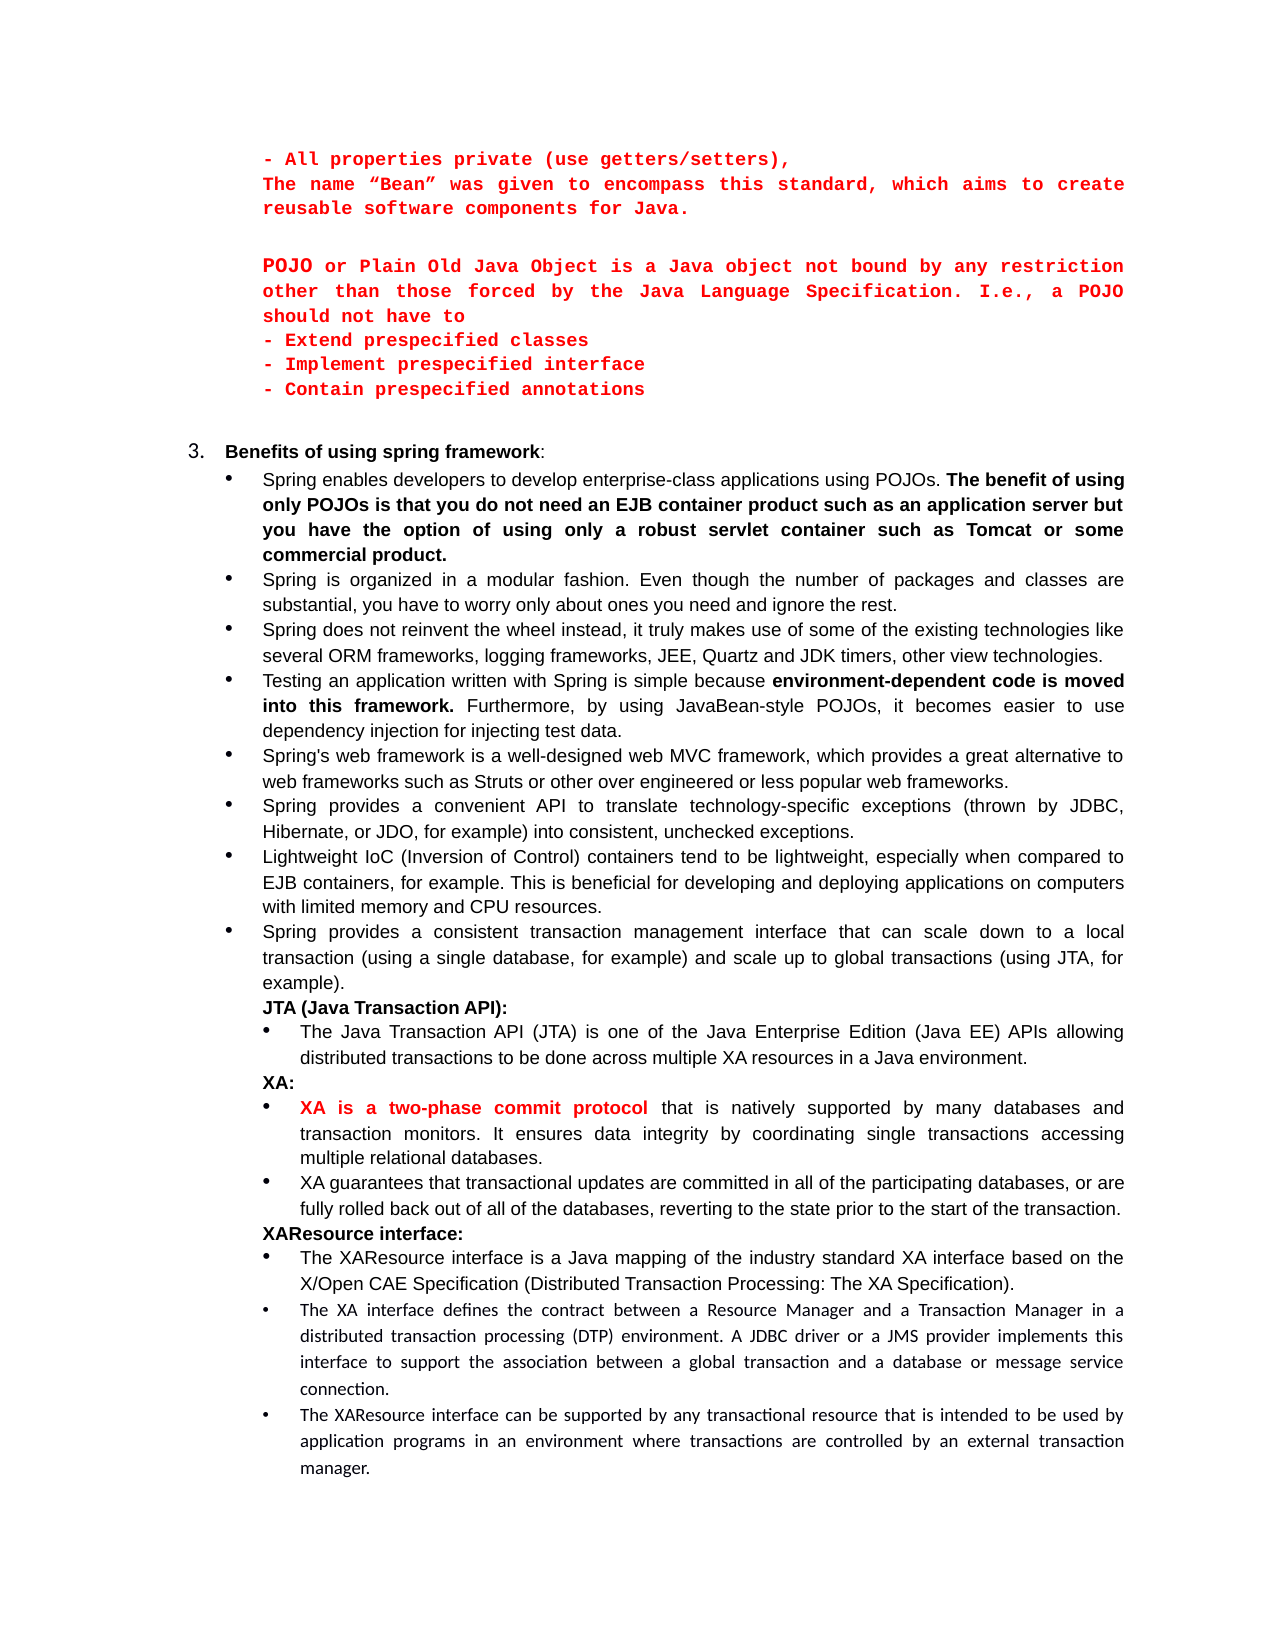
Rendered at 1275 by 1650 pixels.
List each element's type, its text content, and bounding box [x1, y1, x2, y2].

list - Contain prespecified annotations [225, 379, 1125, 401]
list POJO or Plain Old Java Object is a Java object not bound by any restriction other than those forced by the Java Language Specification. I.e., a POJO should not have to [225, 255, 1125, 328]
list Spring enables developers to develop enterprise-class applications using POJOs. The benefit of using only POJOs is that you do not need an EJB container product such as an application server but you have the option of using only a robust servlet container such as Tomcat or some commercial product. [225, 468, 1125, 565]
list Spring's web framework is a well-designed web MVC framework, which provides a great alternative to web frameworks such as Struts or other over engineered or less popular web frameworks. [225, 745, 1125, 792]
list Testing an application written with Spring is simple because environment-dependent code is moved into this framework. Furthermore, by using JavaBean-style POJOs, it becomes easier to use dependency injection for injecting test data. [225, 669, 1125, 742]
list Spring provides a consistent transaction management interface that can scale down to a local transaction (using a single database, for example) and scale up to global transactions (using JTA, for example). [225, 921, 1125, 993]
list Spring provides a convenient API to translate technology-specific exceptions (thrown by JDBC, Hibernate, or JDO, for example) into consistent, unchecked exceptions. [225, 795, 1125, 843]
list The XAResource interface can be supported by any transactional resource that is intended to be used by application programs in an environment where transactions are controlled by an external transaction manager. [262, 1403, 1125, 1479]
list The XAResource interface is a Java mapping of the industry standard XA interface based on the X/Open CAE Specification (Distributed Transaction Processing: The XA Specification). [262, 1247, 1125, 1294]
list Lightweight IoC (Inversion of Control) containers tend to be lightweight, especially when compared to EJB containers, for example. This is beneficial for developing and deploying applications on computers with limited memory and CPU resources. [225, 846, 1125, 918]
list The XA interface defines the contract between a Resource Manager and a Transaction Manager in a distributed transaction processing (DTP) environment. A JDBC driver or a JMS provider implements this interface to support the association between a global transaction and a database or message service connection. [262, 1298, 1125, 1400]
list - Extend prespecified classes [225, 331, 1125, 352]
list - Implement prespecified interface [225, 355, 1125, 376]
list The name “Bean” was given to encompass this standard, which aims to create reusable software components for Java. [225, 174, 1125, 220]
list XA guarantees that transactional updates are committed in all of the participating databases, or are fully rolled back out of all of the databases, reverting to the state prior to the start of the transaction. [262, 1172, 1125, 1219]
list The Java Transaction API (JTA) is one of the Java Enterprise Edition (Java EE) APIs allowing distributed transactions to be done across multiple XA resources in a Java environment. [262, 1021, 1125, 1068]
list XA is a two-phase commit protocol that is natively supported by many databases and transaction monitors. It ensures data integrity by coordinating single transactions accessing multiple relational databases. [262, 1097, 1125, 1169]
list Benefits of using spring framework: [187, 436, 1125, 464]
list - All properties private (use getters/setters), [225, 150, 1125, 171]
list Spring is organized in a modular fashion. Even though the number of packages and classes are substantial, you have to worry only about ones you need and ignore the rest. [225, 568, 1125, 616]
list JTA (Java Transaction API): [225, 996, 1125, 1018]
list XAResource interface: [225, 1222, 1125, 1244]
list XA: [225, 1072, 1125, 1093]
list Spring does not reinvent the wheel instead, it truly makes use of some of the existing technologies like several ORM frameworks, logging frameworks, JEE, Quartz and JDK timers, other view technologies. [225, 619, 1125, 666]
